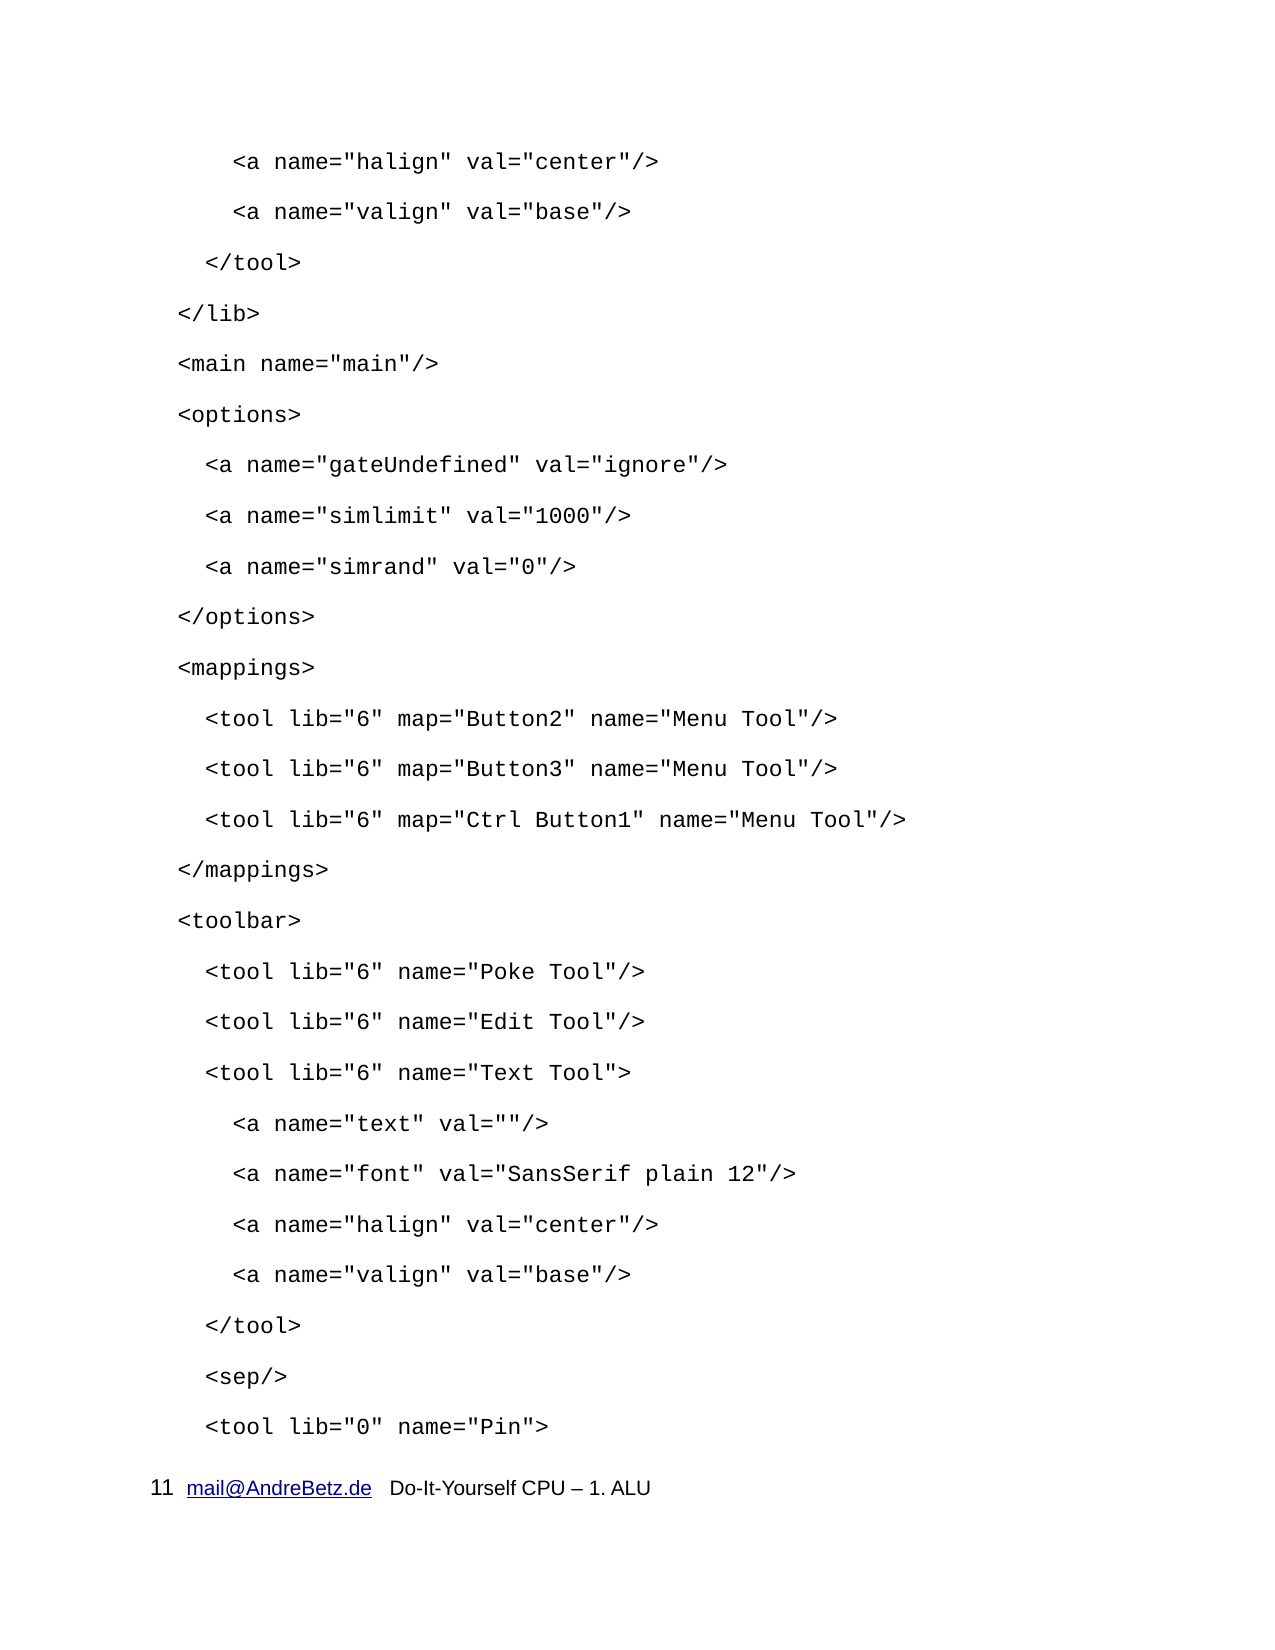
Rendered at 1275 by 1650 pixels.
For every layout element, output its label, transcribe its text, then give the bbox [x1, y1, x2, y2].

text <tool lib="6" name="Text Tool"> [150, 1061, 1125, 1087]
text </tool> [150, 251, 1125, 277]
text </mappings> [150, 859, 1125, 885]
text <a name="halign" val="center"/> [150, 1213, 1125, 1239]
text <a name="simlimit" val="1000"/> [150, 504, 1125, 530]
text <tool lib="6" name="Poke Tool"/> [150, 960, 1125, 986]
text <tool lib="6" name="Edit Tool"/> [150, 1011, 1125, 1037]
text </options> [150, 606, 1125, 632]
text <mappings> [150, 656, 1125, 682]
text <tool lib="6" map="Button3" name="Menu Tool"/> [150, 757, 1125, 783]
text <tool lib="0" name="Pin"> [150, 1416, 1125, 1442]
text <main name="main"/> [150, 352, 1125, 378]
text <options> [150, 403, 1125, 429]
text </tool> [150, 1314, 1125, 1340]
text <a name="simrand" val="0"/> [150, 555, 1125, 581]
text <sep/> [150, 1365, 1125, 1391]
text <toolbar> [150, 909, 1125, 935]
text <tool lib="6" map="Button2" name="Menu Tool"/> [150, 707, 1125, 733]
text <a name="gateUndefined" val="ignore"/> [150, 454, 1125, 480]
text <a name="valign" val="base"/> [150, 1264, 1125, 1290]
text <tool lib="6" map="Ctrl Button1" name="Menu Tool"/> [150, 808, 1125, 834]
text <a name="text" val=""/> [150, 1112, 1125, 1138]
text </lib> [150, 302, 1125, 328]
text <a name="halign" val="center"/> [150, 150, 1125, 176]
text <a name="font" val="SansSerif plain 12"/> [150, 1162, 1125, 1188]
text <a name="valign" val="base"/> [150, 201, 1125, 227]
